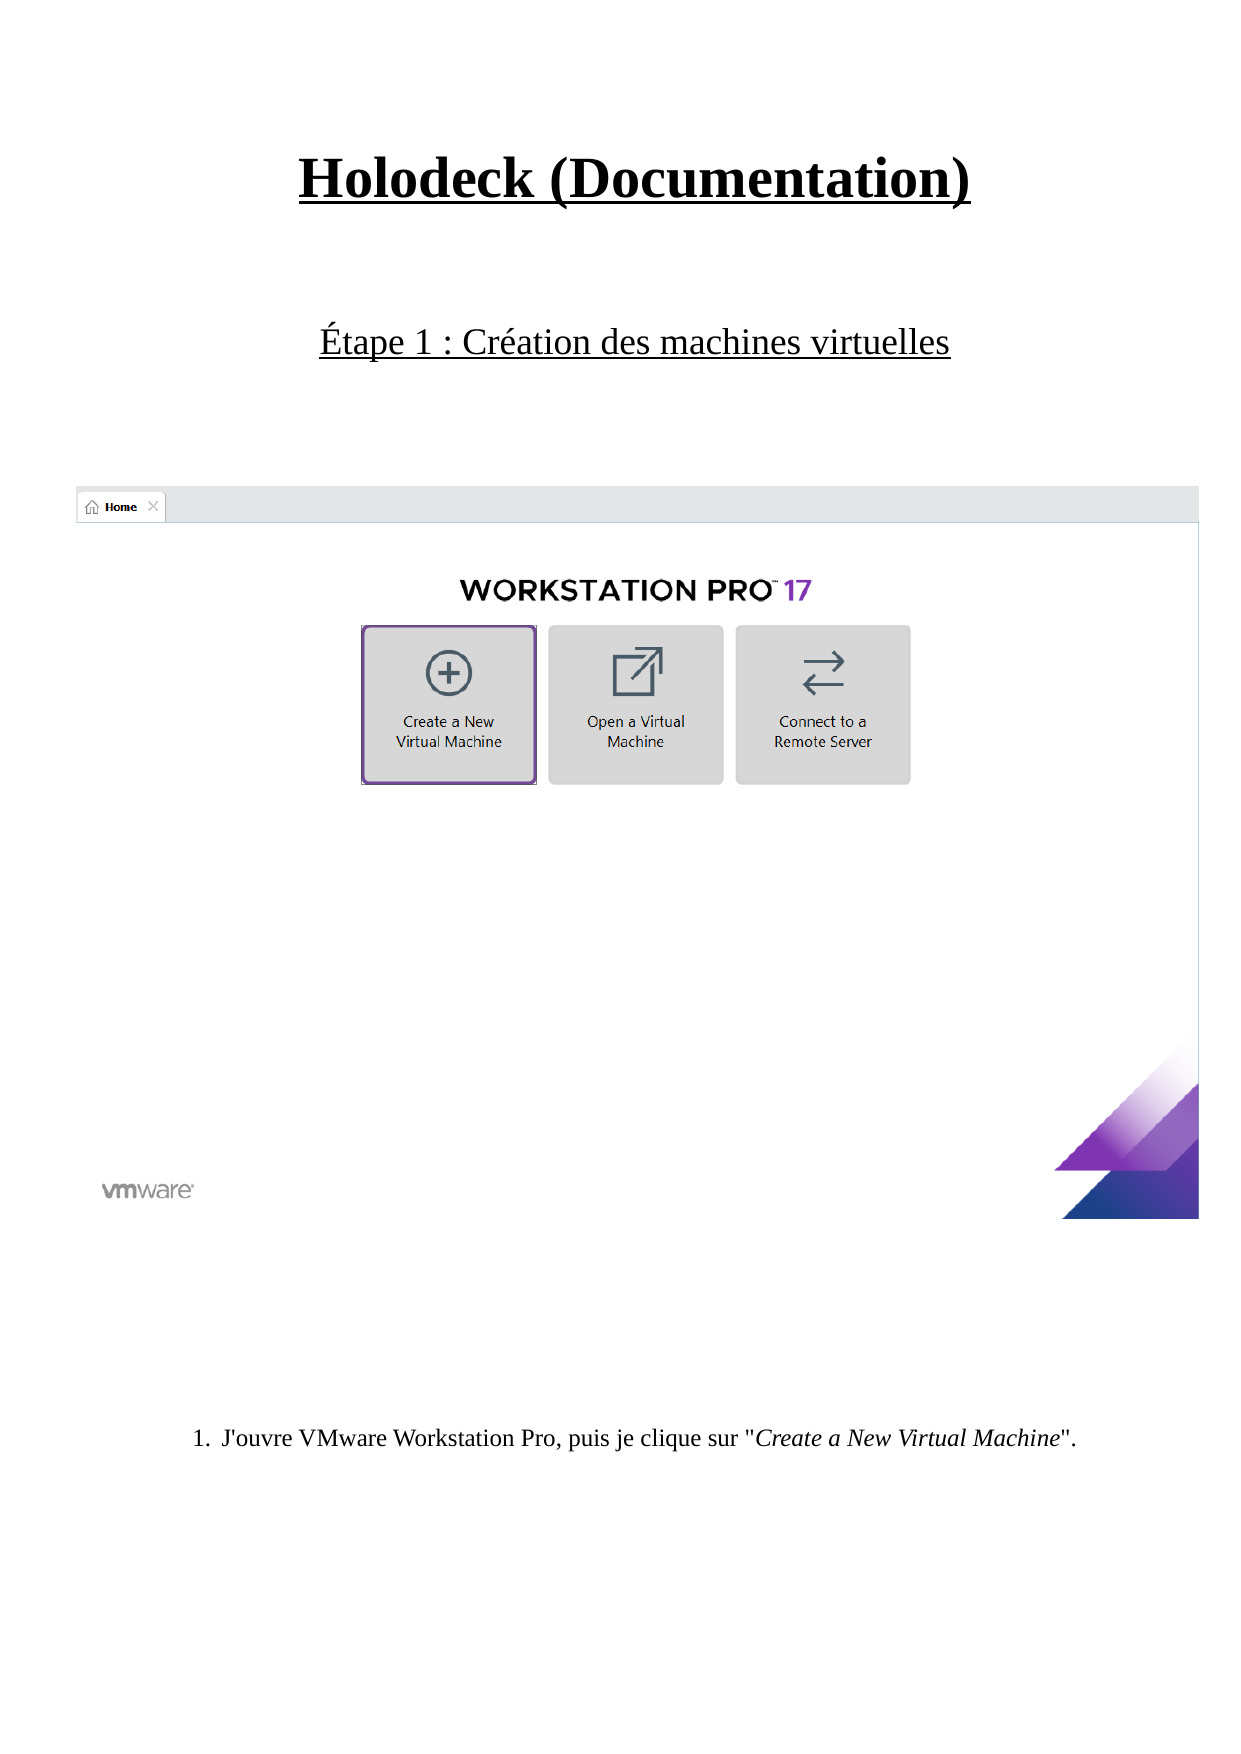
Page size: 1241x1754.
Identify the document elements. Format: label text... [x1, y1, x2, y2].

list J'ouvre VMware Workstation Pro, puis je clique sur "Create a New Virtual Machine". [192, 1423, 1122, 1451]
picture [76, 486, 1199, 1219]
title Holodeck (Documentation) [148, 143, 1122, 210]
subtitle Étape 1 : Création des machines virtuelles [148, 277, 1122, 363]
